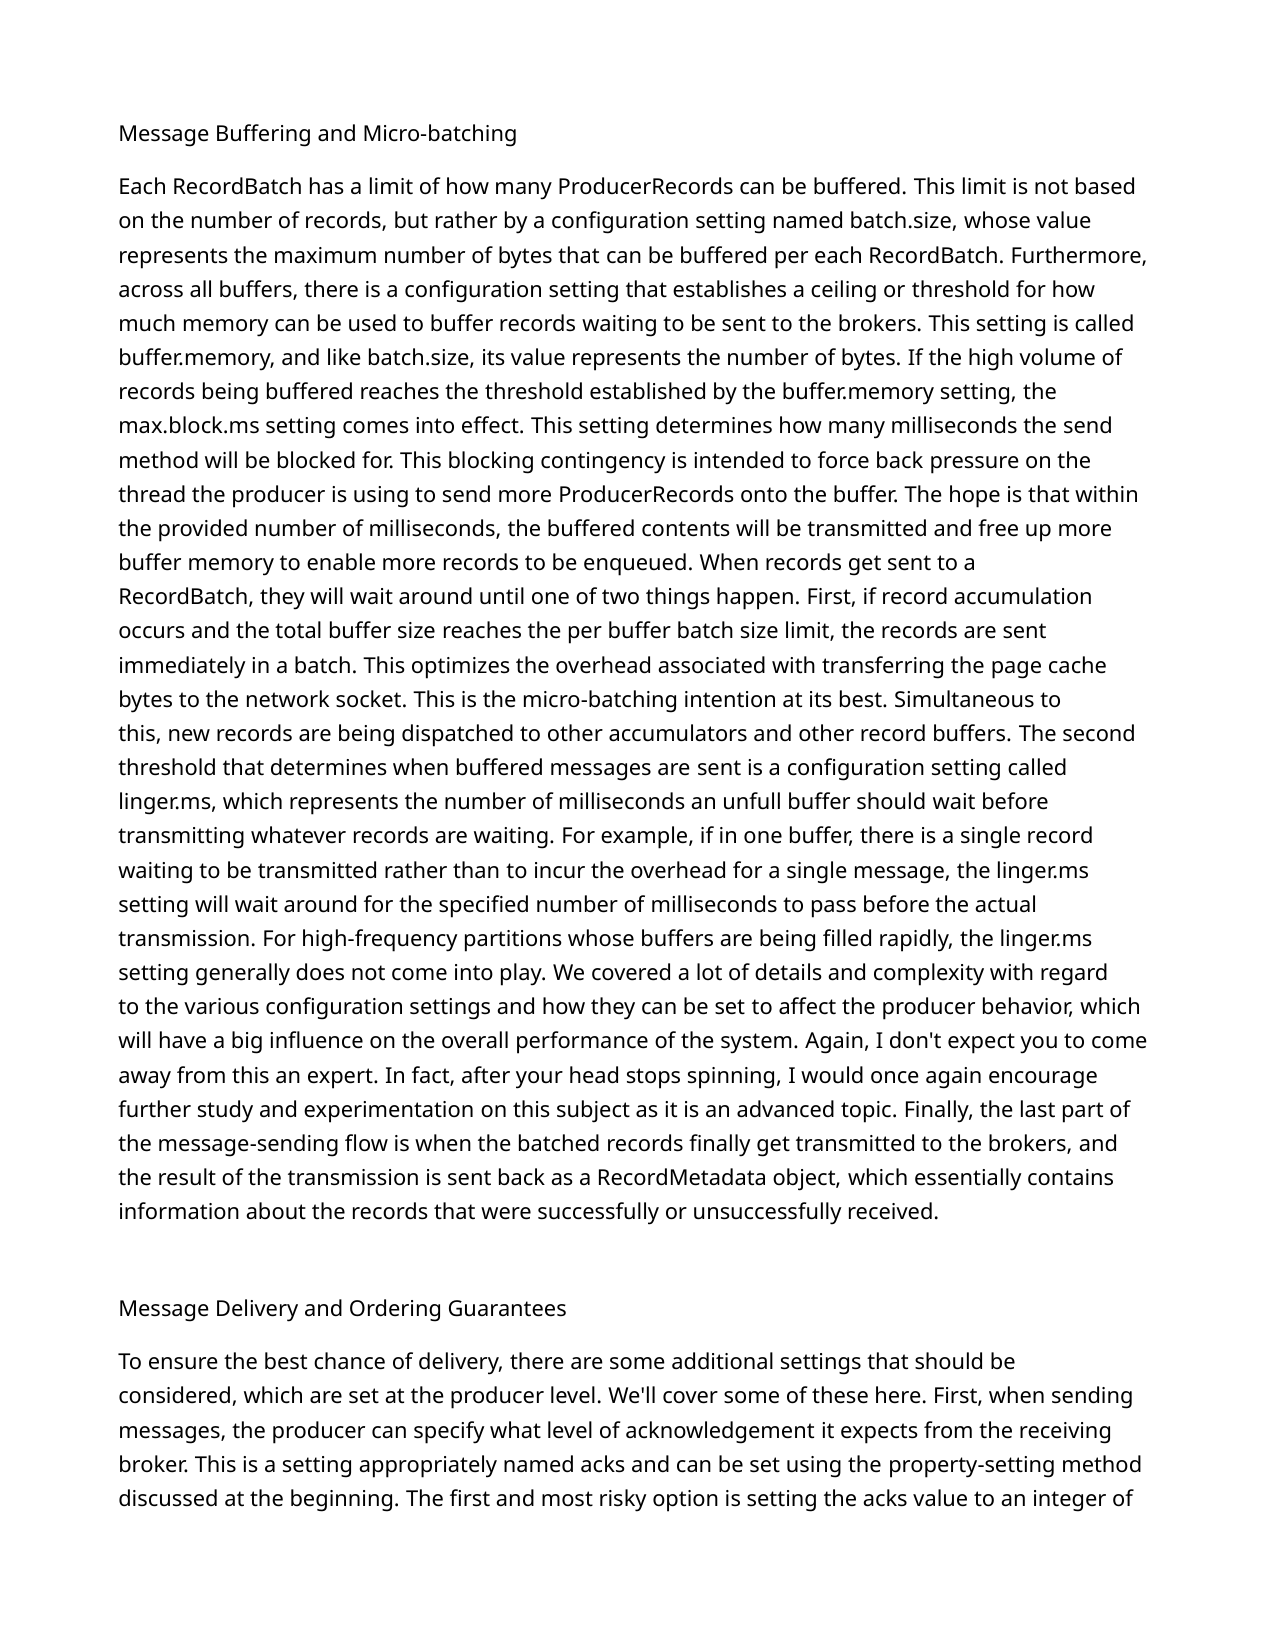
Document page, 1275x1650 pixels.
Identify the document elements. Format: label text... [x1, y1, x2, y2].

text Each RecordBatch has a limit of how many ProducerRecords can be buffered. This limit is not based on the number of records, but rather by a configuration setting named batch.size, whose value represents the maximum number of bytes that can be buffered per each RecordBatch. Furthermore, across all buffers, there is a configuration setting that establishes a ceiling or threshold for how much memory can be used to buffer records waiting to be sent to the brokers. This setting is called buffer.memory, and like batch.size, its value represents the number of bytes. If the high volume of records being buffered reaches the threshold established by the buffer.memory setting, the max.block.ms setting comes into effect. This setting determines how many milliseconds the send method will be blocked for. This blocking contingency is intended to force back pressure on the thread the producer is using to send more ProducerRecords onto the buffer. The hope is that within the provided number of milliseconds, the buffered contents will be transmitted and free up more buffer memory to enable more records to be enqueued. When records get sent to a RecordBatch, they will wait around until one of two things happen. First, if record accumulation occurs and the total buffer size reaches the per buffer batch size limit, the records are sent immediately in a batch. This optimizes the overhead associated with transferring the page cache bytes to the network socket. This is the micro‑batching intention at its best. Simultaneous to this, new records are being dispatched to other accumulators and other record buffers. The second threshold that determines when buffered messages are sent is a configuration setting called linger.ms, which represents the number of milliseconds an unfull buffer should wait before transmitting whatever records are waiting. For example, if in one buffer, there is a single record waiting to be transmitted rather than to incur the overhead for a single message, the linger.ms setting will wait around for the specified number of milliseconds to pass before the actual transmission. For high‑frequency partitions whose buffers are being filled rapidly, the linger.ms setting generally does not come into play. We covered a lot of details and complexity with regard to the various configuration settings and how they can be set to affect the producer behavior, which will have a big influence on the overall performance of the system. Again, I don't expect you to come away from this an expert. In fact, after your head stops spinning, I would once again encourage further study and experimentation on this subject as it is an advanced topic. Finally, the last part of the message‑sending flow is when the batched records finally get transmitted to the brokers, and the result of the transmission is sent back as a RecordMetadata object, which essentially contains information about the records that were successfully or unsuccessfully received. [118, 171, 1157, 1226]
subtitle Message Delivery and Ordering Guarantees [118, 1293, 1157, 1323]
subtitle Message Buffering and Micro-batching [118, 118, 1157, 148]
text To ensure the best chance of delivery, there are some additional settings that should be considered, which are set at the producer level. We'll cover some of these here. First, when sending messages, the producer can specify what level of acknowledgement it expects from the receiving broker. This is a setting appropriately named acks and can be set using the property‑setting method discussed at the beginning. The first and most risky option is setting the acks value to an integer of [118, 1346, 1157, 1513]
